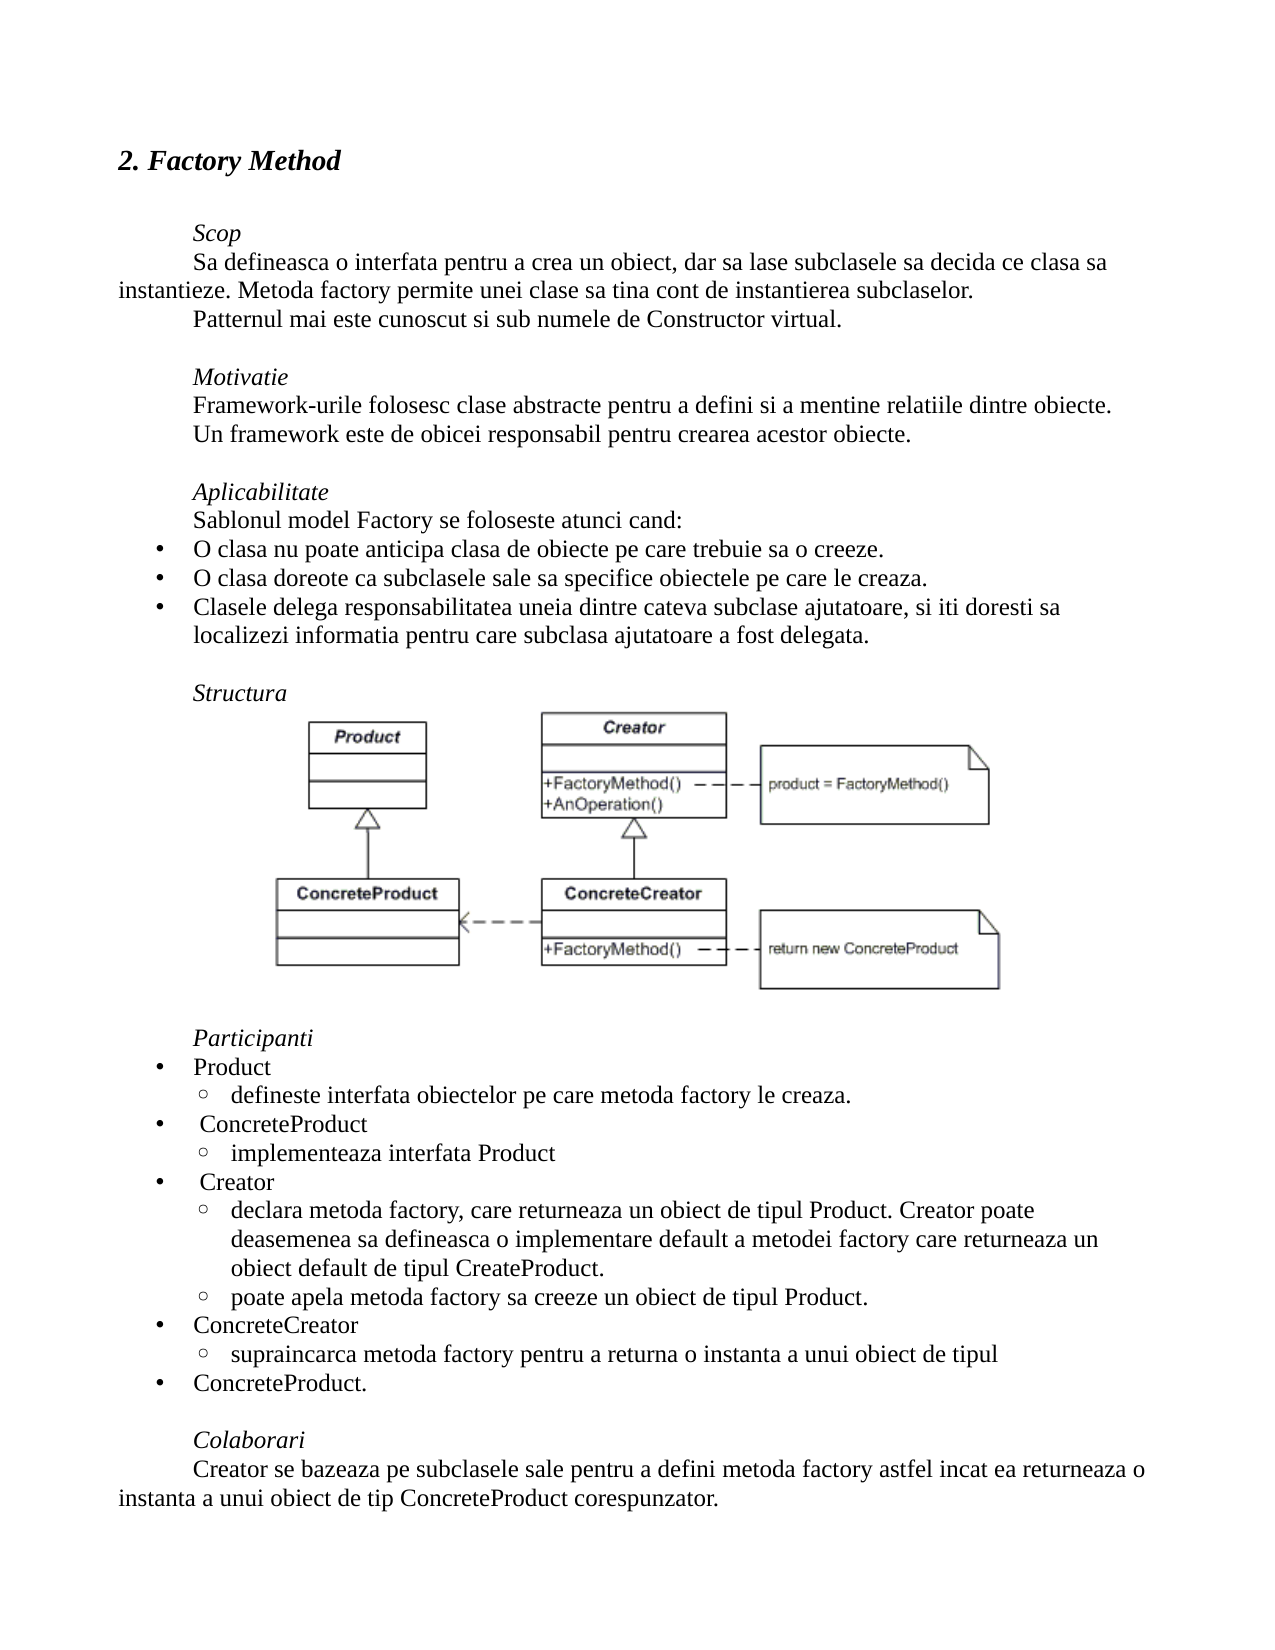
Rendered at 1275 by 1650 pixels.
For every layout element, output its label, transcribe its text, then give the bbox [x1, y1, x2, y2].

text Framework-urile folosesc clase abstracte pentru a defini si a mentine relatiile dintre obiecte. [118, 390, 1157, 419]
list Product [156, 1052, 1157, 1080]
list implementeaza interfata Product [193, 1138, 1157, 1167]
list ConcreteProduct. [156, 1368, 1157, 1397]
list poate apela metoda factory sa creeze un obiect de tipul Product. [193, 1282, 1157, 1310]
text Colaborari [118, 1425, 1157, 1454]
text Aplicabilitate [118, 477, 1157, 505]
list defineste interfata obiectelor pe care metoda factory le creaza. [193, 1080, 1157, 1109]
text Creator se bazeaza pe subclasele sale pentru a defini metoda factory astfel incat ea returneaza o instanta a unui obiect de tip ConcreteProduct corespunzator. [118, 1454, 1157, 1512]
list declara metoda factory, care returneaza un obiect de tipul Product. Creator poate deasemenea sa defineasca o implementare default a metodei factory care returneaza un obiect default de tipul CreateProduct. [193, 1195, 1157, 1282]
list Creator [156, 1167, 1157, 1195]
picture [271, 706, 1004, 996]
text Un framework este de obicei responsabil pentru crearea acestor obiecte. [118, 419, 1157, 448]
text Sa defineasca o interfata pentru a crea un obiect, dar sa lase subclasele sa decida ce clasa sa instantieze. Metoda factory permite unei clase sa tina cont de instantierea subclaselor. [118, 247, 1157, 304]
text Patternul mai este cunoscut si sub numele de Constructor virtual. [118, 304, 1157, 333]
text Participanti [118, 1023, 1157, 1052]
list O clasa nu poate anticipa clasa de obiecte pe care trebuie sa o creeze. [156, 534, 1157, 563]
text Sablonul model Factory se foloseste atunci cand: [118, 505, 1157, 534]
list supraincarca metoda factory pentru a returna o instanta a unui obiect de tipul [193, 1339, 1157, 1368]
text Structura [118, 678, 1157, 707]
text Scop [118, 218, 1157, 247]
text Motivatie [118, 362, 1157, 390]
list ConcreteCreator [156, 1310, 1157, 1339]
list O clasa doreote ca subclasele sale sa specifice obiectele pe care le creaza. [156, 563, 1157, 592]
list Clasele delega responsabilitatea uneia dintre cateva subclase ajutatoare, si iti doresti sa localizezi informatia pentru care subclasa ajutatoare a fost delegata. [156, 592, 1157, 649]
list ConcreteProduct [156, 1109, 1157, 1138]
subtitle 2. Factory Method [118, 143, 1157, 177]
